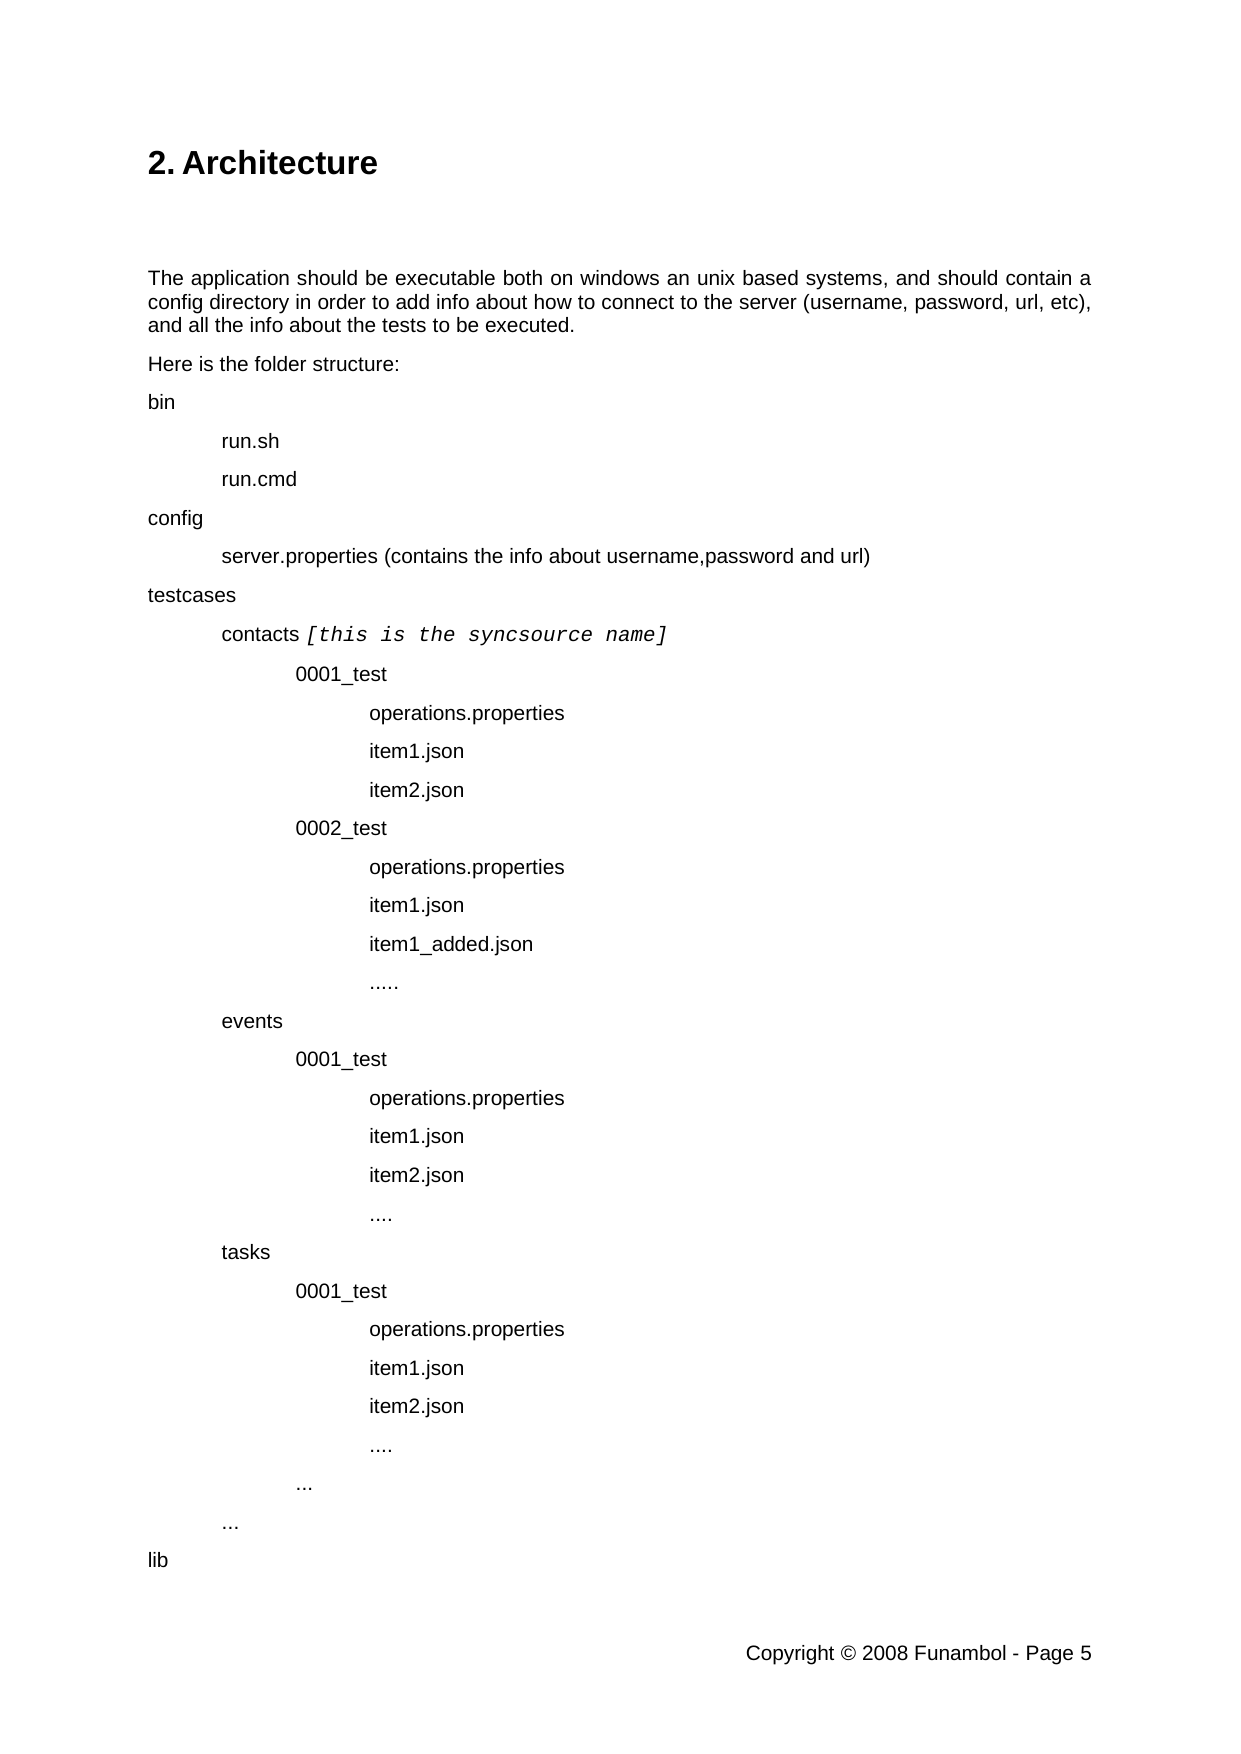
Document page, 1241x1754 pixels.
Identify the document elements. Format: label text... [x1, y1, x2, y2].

text 0001_test [148, 662, 1093, 686]
text .... [148, 1433, 1093, 1457]
text operations.properties [148, 701, 1093, 724]
text bin [148, 391, 1093, 414]
text ... [148, 1472, 1093, 1495]
text testcases [148, 583, 1093, 607]
text item1_added.json [148, 932, 1093, 956]
subtitle Architecture [148, 144, 1093, 181]
text 0001_test [148, 1048, 1093, 1071]
text run.cmd [148, 468, 1093, 491]
text 0001_test [148, 1279, 1093, 1303]
text tasks [148, 1241, 1093, 1264]
text config [148, 506, 1093, 530]
text operations.properties [148, 855, 1093, 879]
text item2.json [148, 778, 1093, 802]
text ..... [148, 971, 1093, 994]
text .... [148, 1202, 1093, 1226]
text operations.properties [148, 1318, 1093, 1341]
text item1.json [148, 739, 1093, 763]
text 0002_test [148, 817, 1093, 840]
text ... [148, 1510, 1093, 1534]
text item1.json [148, 1125, 1093, 1148]
text item2.json [148, 1395, 1093, 1418]
text item2.json [148, 1163, 1093, 1187]
text server.properties (contains the info about username,password and url) [148, 545, 1093, 568]
text operations.properties [148, 1086, 1093, 1110]
text item1.json [148, 894, 1093, 917]
text contacts [this is the syncsource name] [148, 622, 1093, 647]
text events [148, 1009, 1093, 1033]
text lib [148, 1549, 1093, 1572]
text item1.json [148, 1356, 1093, 1380]
text run.sh [148, 429, 1093, 453]
text Here is the folder structure: [148, 352, 1093, 376]
text The application should be executable both on windows an unix based systems, and should contain a config directory in order to add info about how to connect to the server (username, password, url, etc), and all the info about the tests to be executed. [148, 267, 1093, 337]
